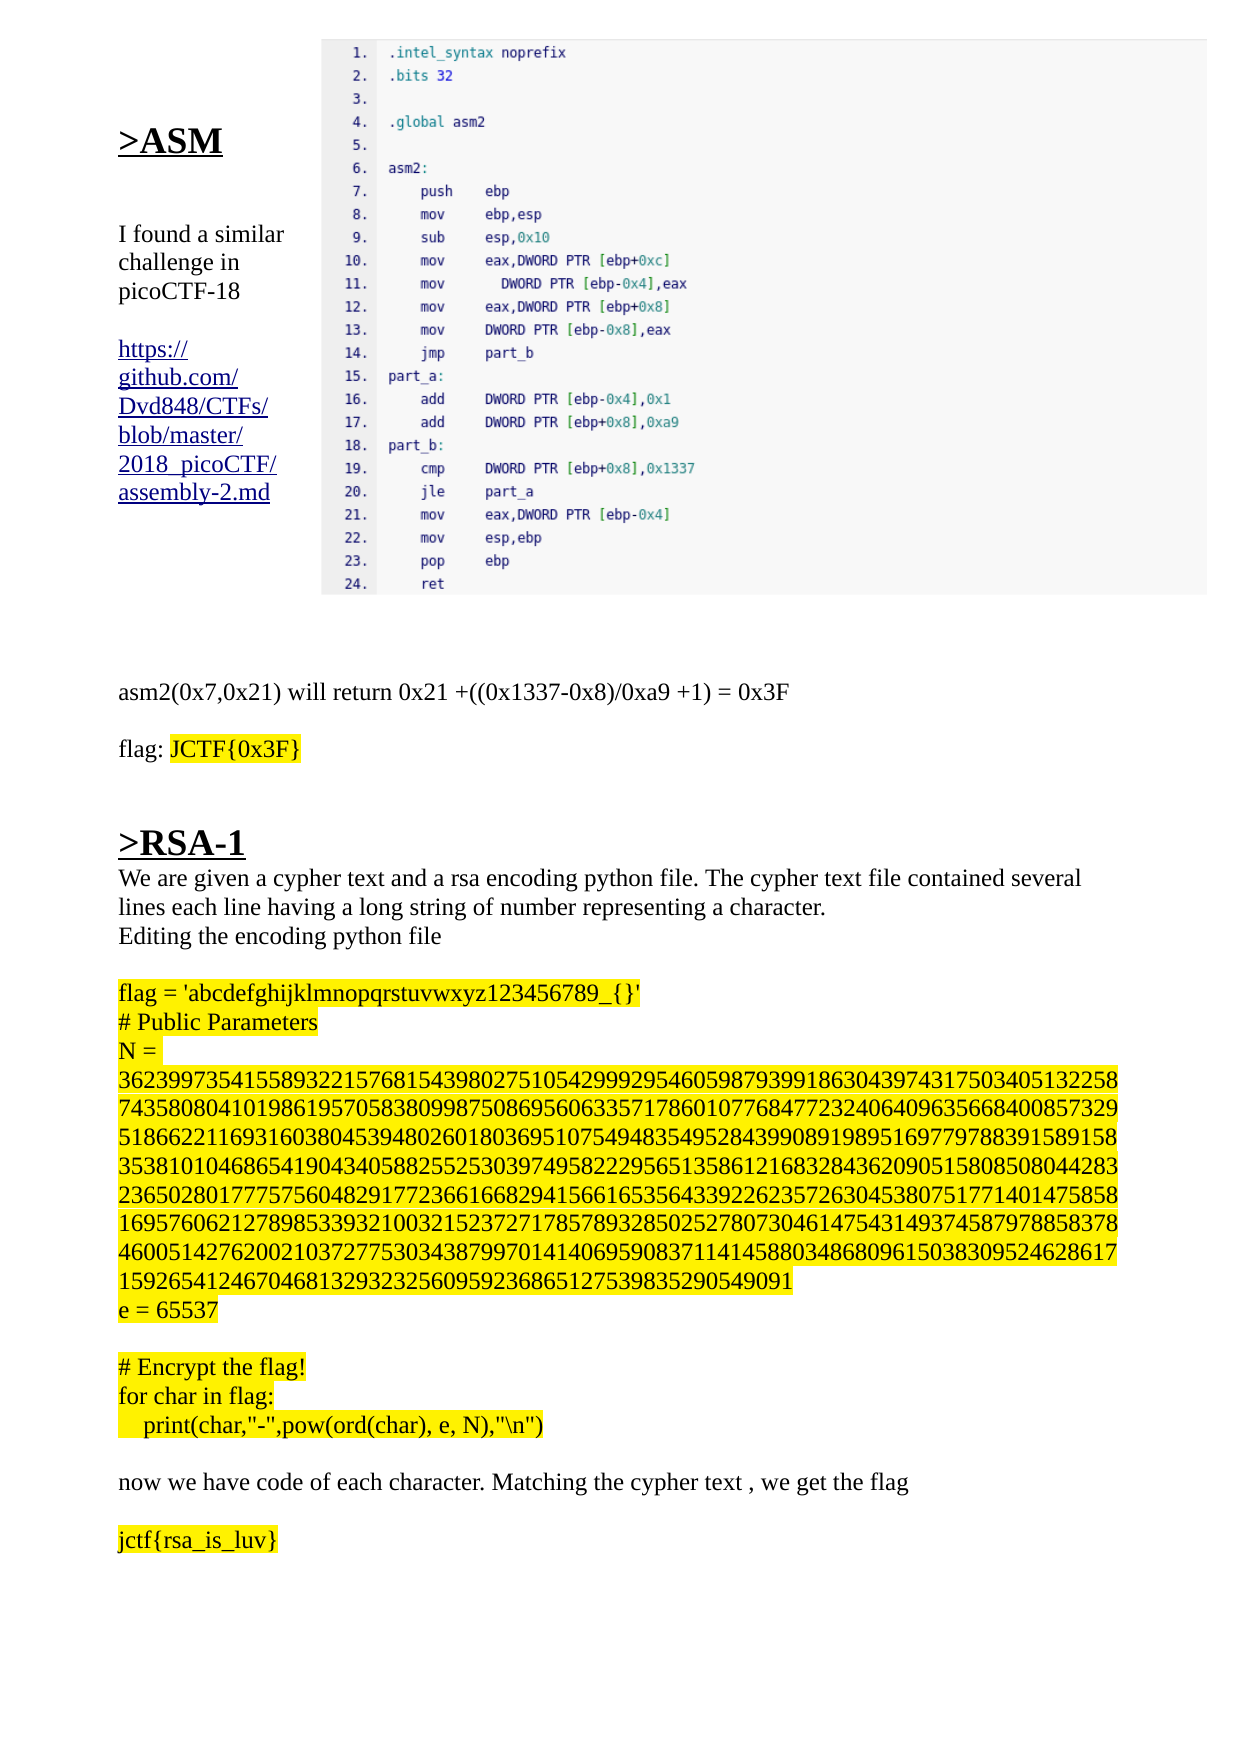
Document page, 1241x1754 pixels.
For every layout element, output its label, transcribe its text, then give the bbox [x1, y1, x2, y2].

text Editing the encoding python file [118, 921, 1122, 950]
text asm2(0x7,0x21) will return 0x21 +((0x1337-0x8)/0xa9 +1) = 0x3F [118, 677, 1122, 705]
text for char in flag: [118, 1381, 1122, 1410]
text I found a similar [118, 219, 318, 247]
text https://github.com/Dvd848/CTFs/blob/master/2018_picoCTF/assembly-2.md [118, 334, 318, 506]
text >RSA-1 [118, 820, 1122, 863]
text N = 36239973541558932215768154398027510542999295460598793991863043974317503405132258743580804101986195705838099875086956063357178601077684772324064096356684008573295186622116931603804539480260180369510754948354952843990891989516977978839158915835381010468654190434058825525303974958222956513586121683284362090515808508044283236502801777575604829177236616682941566165356433922623572630453807517714014758581695760621278985339321003215237271785789328502527807304614754314937458797885837846005142762002103727753034387997014140695908371141458803486809615038309524628617159265412467046813293232560959236865127539835290549091 [118, 1036, 1122, 1295]
text flag: JCTF{0x3F} [118, 734, 1122, 763]
text print(char,"-",pow(ord(char), e, N),"\n") [118, 1410, 1122, 1438]
text >ASM [118, 118, 318, 161]
picture [318, 38, 1207, 597]
text now we have code of each character. Matching the cypher text , we get the flag [118, 1467, 1122, 1496]
text flag = 'abcdefghijklmnopqrstuvwxyz123456789_{}' [118, 978, 1122, 1007]
text e = 65537 [118, 1295, 1122, 1323]
text We are given a cypher text and a rsa encoding python file. The cypher text file contained several lines each line having a long string of number representing a character. [118, 863, 1122, 921]
text # Encrypt the flag! [118, 1352, 1122, 1381]
text # Public Parameters [118, 1007, 1122, 1036]
text challenge in picoCTF-18 [118, 247, 318, 305]
text jctf{rsa_is_luv} [118, 1525, 1122, 1553]
